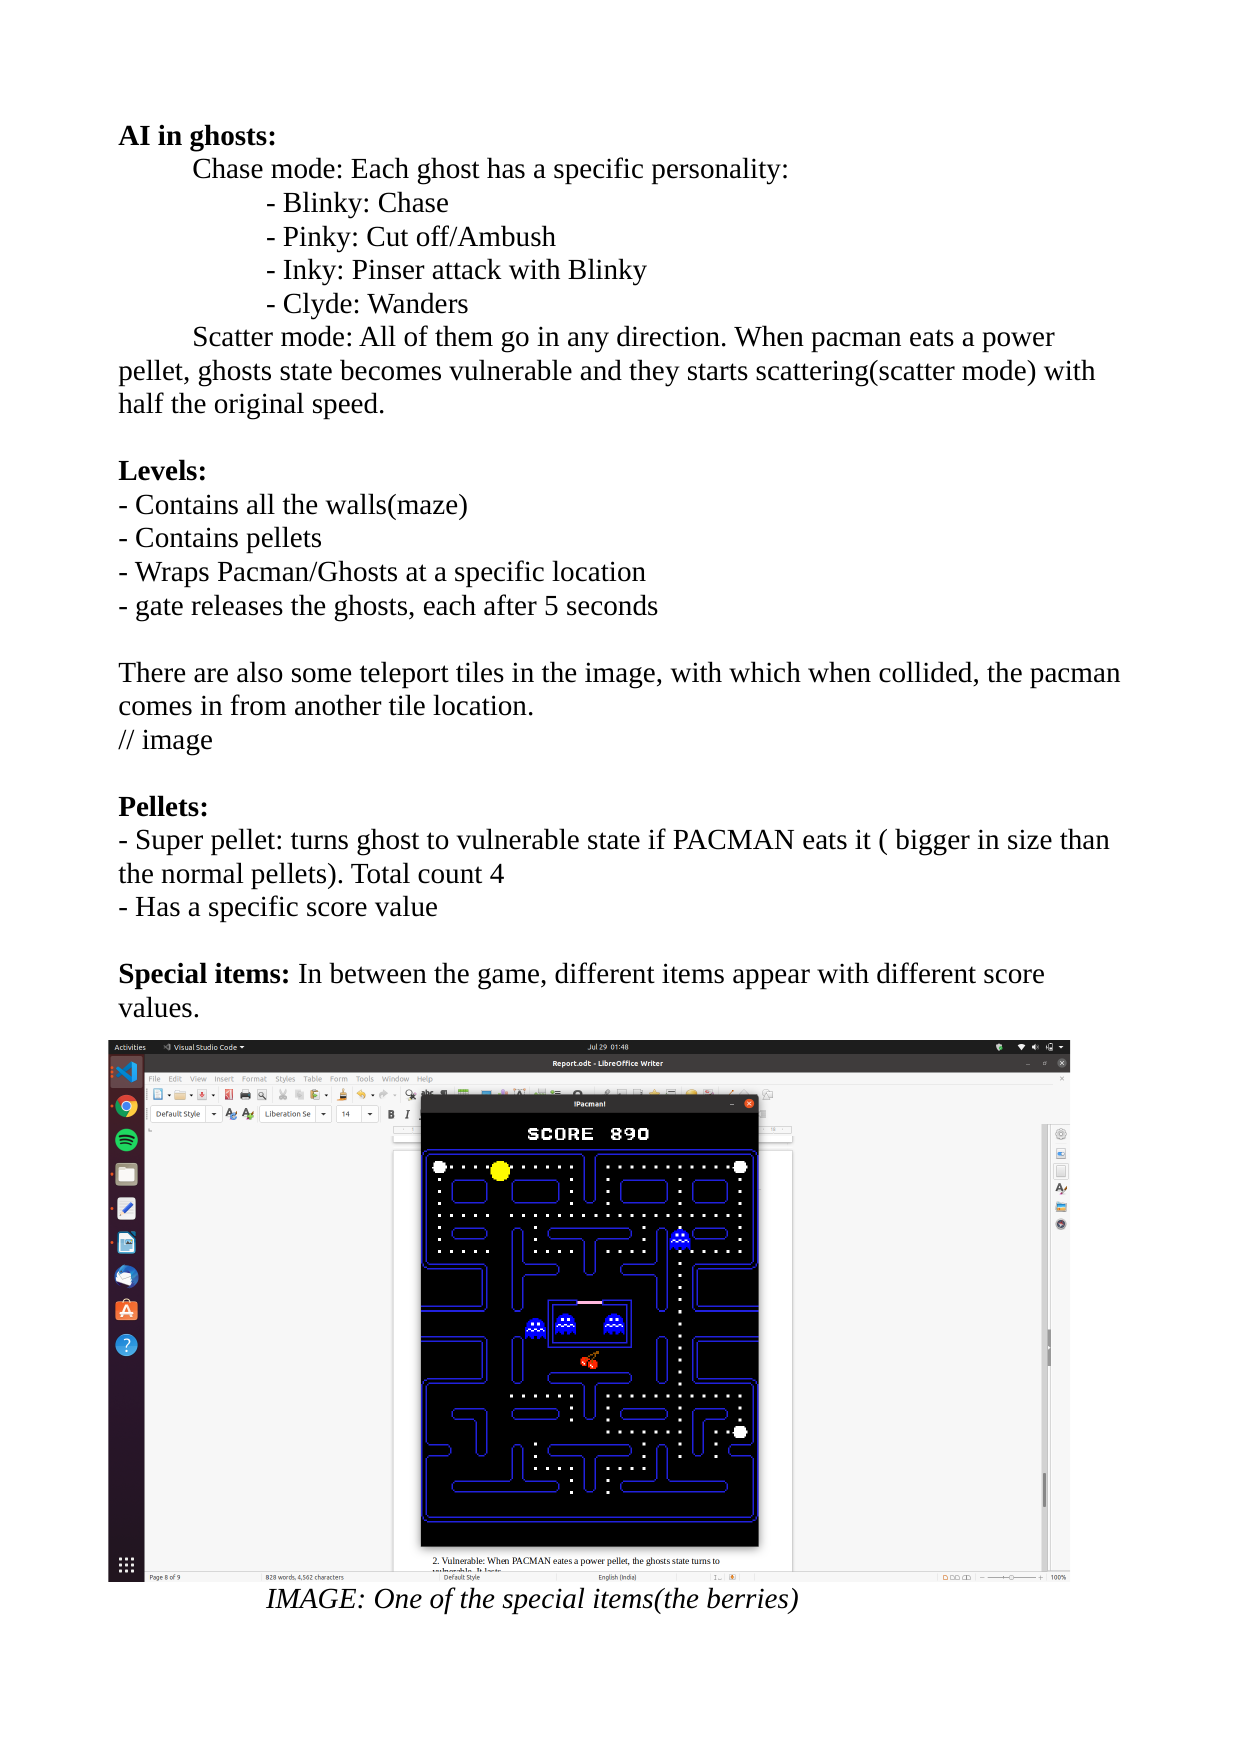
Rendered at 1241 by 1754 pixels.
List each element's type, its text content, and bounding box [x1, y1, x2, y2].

text - Inky: Pinser attack with Blinky [118, 252, 1122, 286]
text Chase mode: Each ghost has a specific personality: [118, 152, 1122, 185]
text - Wraps Pacman/Ghosts at a specific location [118, 554, 1122, 588]
text AI in ghosts: [118, 118, 1122, 152]
text Pellets: [118, 789, 1122, 822]
picture [108, 1040, 1071, 1582]
text Scatter mode: All of them go in any direction. When pacman eats a power pellet, ghosts state becomes vulnerable and they starts scattering(scatter mode) with half the original speed. [118, 319, 1122, 420]
text Levels: [118, 453, 1122, 487]
text - Contains all the walls(maze) [118, 487, 1122, 521]
text - Contains pellets [118, 521, 1122, 554]
text Special items: In between the game, different items appear with different score values. [118, 957, 1122, 1024]
text IMAGE: One of the special items(the berries) [118, 1024, 1122, 1615]
text - Pinky: Cut off/Ambush [118, 219, 1122, 252]
text - Clyde: Wanders [118, 286, 1122, 319]
text // image [118, 722, 1122, 755]
text There are also some teleport tiles in the image, with which when collided, the pacman comes in from another tile location. [118, 655, 1122, 722]
text - Super pellet: turns ghost to vulnerable state if PACMAN eats it ( bigger in size than the normal pellets). Total count 4 [118, 822, 1122, 889]
text - Has a specific score value [118, 889, 1122, 923]
text - Blinky: Chase [118, 185, 1122, 219]
text - gate releases the ghosts, each after 5 seconds [118, 588, 1122, 621]
